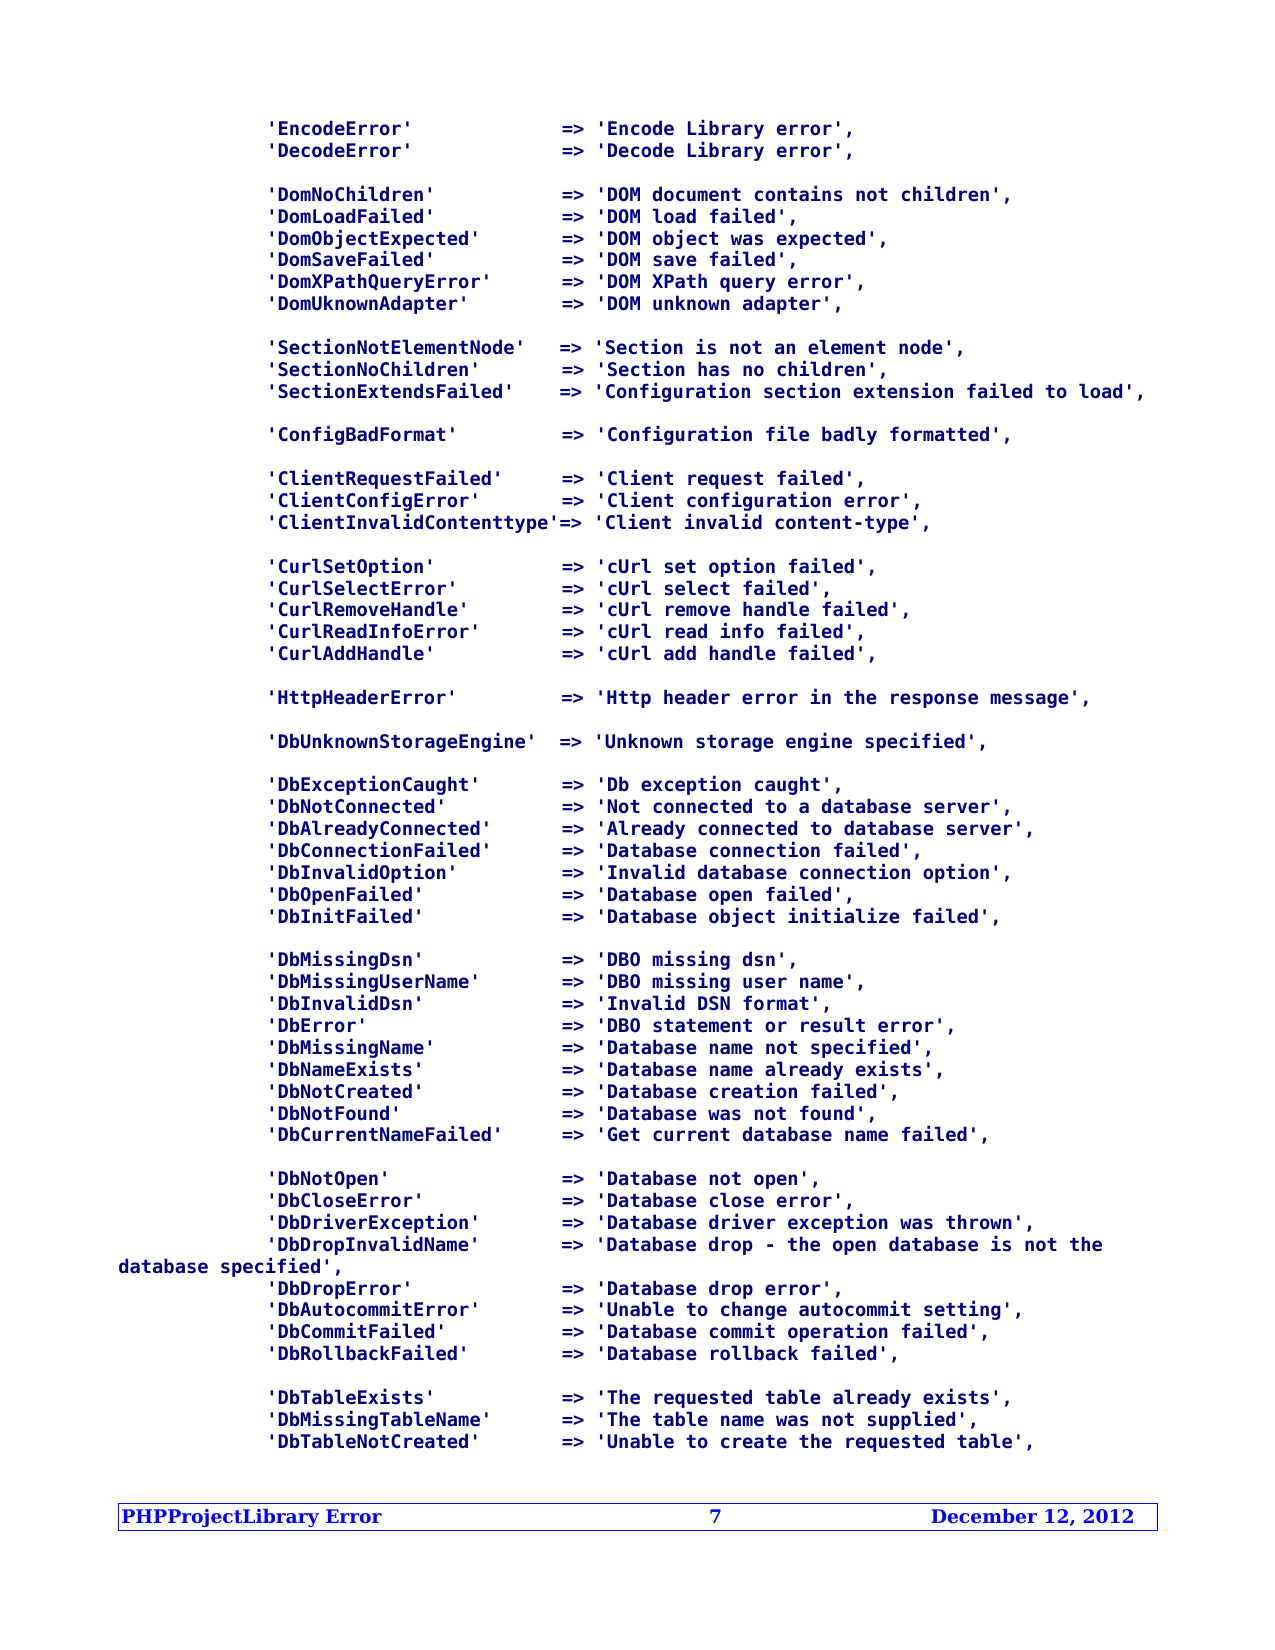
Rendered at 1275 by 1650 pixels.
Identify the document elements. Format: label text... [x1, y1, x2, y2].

list 'ConfigBadFormat' => 'Configuration file badly formatted', [136, 424, 1157, 446]
list 'HttpHeaderError' => 'Http header error in the response message', [118, 687, 1157, 709]
list 'DbDropInvalidName' => 'Database drop - the open database is not the database specified', [118, 1234, 1157, 1277]
list 'CurlRemoveHandle' => 'cUrl remove handle failed', [136, 599, 1157, 621]
list 'DbNotConnected' => 'Not connected to a database server', [136, 796, 1157, 818]
list 'EncodeError' => 'Encode Library error', [136, 118, 1157, 140]
list 'DbError' => 'DBO statement or result error', [136, 1015, 1157, 1037]
list 'DbInvalidDsn' => 'Invalid DSN format', [136, 993, 1157, 1015]
list 'DbCurrentNameFailed' => 'Get current database name failed', [136, 1124, 1157, 1146]
list 'DomLoadFailed' => 'DOM load failed', [136, 206, 1157, 227]
list 'DbOpenFailed' => 'Database open failed', [136, 884, 1157, 906]
list 'DbMissingName' => 'Database name not specified', [136, 1037, 1157, 1059]
list 'DomObjectExpected' => 'DOM object was expected', [136, 227, 1157, 249]
list 'ClientConfigError' => 'Client configuration error', [136, 490, 1157, 512]
list 'DbTableNotCreated' => 'Unable to create the requested table', [136, 1431, 1157, 1452]
list 'SectionNotElementNode' => 'Section is not an element node', [136, 337, 1157, 359]
list 'DbTableExists' => 'The requested table already exists', [136, 1387, 1157, 1409]
list 'DbConnectionFailed' => 'Database connection failed', [136, 840, 1157, 862]
list 'SectionExtendsFailed' => 'Configuration section extension failed to load', [136, 381, 1157, 402]
list 'DbCommitFailed' => 'Database commit operation failed', [136, 1321, 1157, 1343]
list 'DbNotFound' => 'Database was not found', [136, 1102, 1157, 1124]
list 'DbAutocommitError' => 'Unable to change autocommit setting', [136, 1299, 1157, 1321]
list 'DbExceptionCaught' => 'Db exception caught', [136, 774, 1157, 796]
list 'ClientInvalidContenttype'=> 'Client invalid content-type', [136, 512, 1157, 534]
list 'DomSaveFailed' => 'DOM save failed', [136, 249, 1157, 271]
list 'ClientRequestFailed' => 'Client request failed', [136, 468, 1157, 490]
list 'SectionNoChildren' => 'Section has no children', [136, 359, 1157, 381]
list 'DomNoChildren' => 'DOM document contains not children', [136, 184, 1157, 206]
list 'DbDriverException' => 'Database driver exception was thrown', [136, 1212, 1157, 1234]
list 'DbNotOpen' => 'Database not open', [136, 1168, 1157, 1190]
list 'CurlSelectError' => 'cUrl select failed', [136, 577, 1157, 599]
list 'DbAlreadyConnected' => 'Already connected to database server', [136, 818, 1157, 840]
list 'DbMissingTableName' => 'The table name was not supplied', [136, 1409, 1157, 1431]
list 'DbCloseError' => 'Database close error', [136, 1190, 1157, 1212]
list 'DbNameExists' => 'Database name already exists', [136, 1059, 1157, 1081]
list 'DbNotCreated' => 'Database creation failed', [136, 1081, 1157, 1102]
list 'CurlAddHandle' => 'cUrl add handle failed', [136, 643, 1157, 665]
list 'DbMissingDsn' => 'DBO missing dsn', [136, 949, 1157, 971]
list 'DbInitFailed' => 'Database object initialize failed', [136, 906, 1157, 927]
list 'DecodeError' => 'Decode Library error', [136, 140, 1157, 162]
list 'DbRollbackFailed' => 'Database rollback failed', [136, 1343, 1157, 1365]
list 'CurlSetOption' => 'cUrl set option failed', [136, 556, 1157, 577]
list 'DbDropError' => 'Database drop error', [136, 1277, 1157, 1299]
list 'CurlReadInfoError' => 'cUrl read info failed', [136, 621, 1157, 643]
list 'DbMissingUserName' => 'DBO missing user name', [136, 971, 1157, 993]
list 'DomUknownAdapter' => 'DOM unknown adapter', [136, 293, 1157, 315]
list 'DomXPathQueryError' => 'DOM XPath query error', [136, 271, 1157, 293]
list 'DbInvalidOption' => 'Invalid database connection option', [136, 862, 1157, 884]
list 'DbUnknownStorageEngine' => 'Unknown storage engine specified', [136, 731, 1157, 752]
